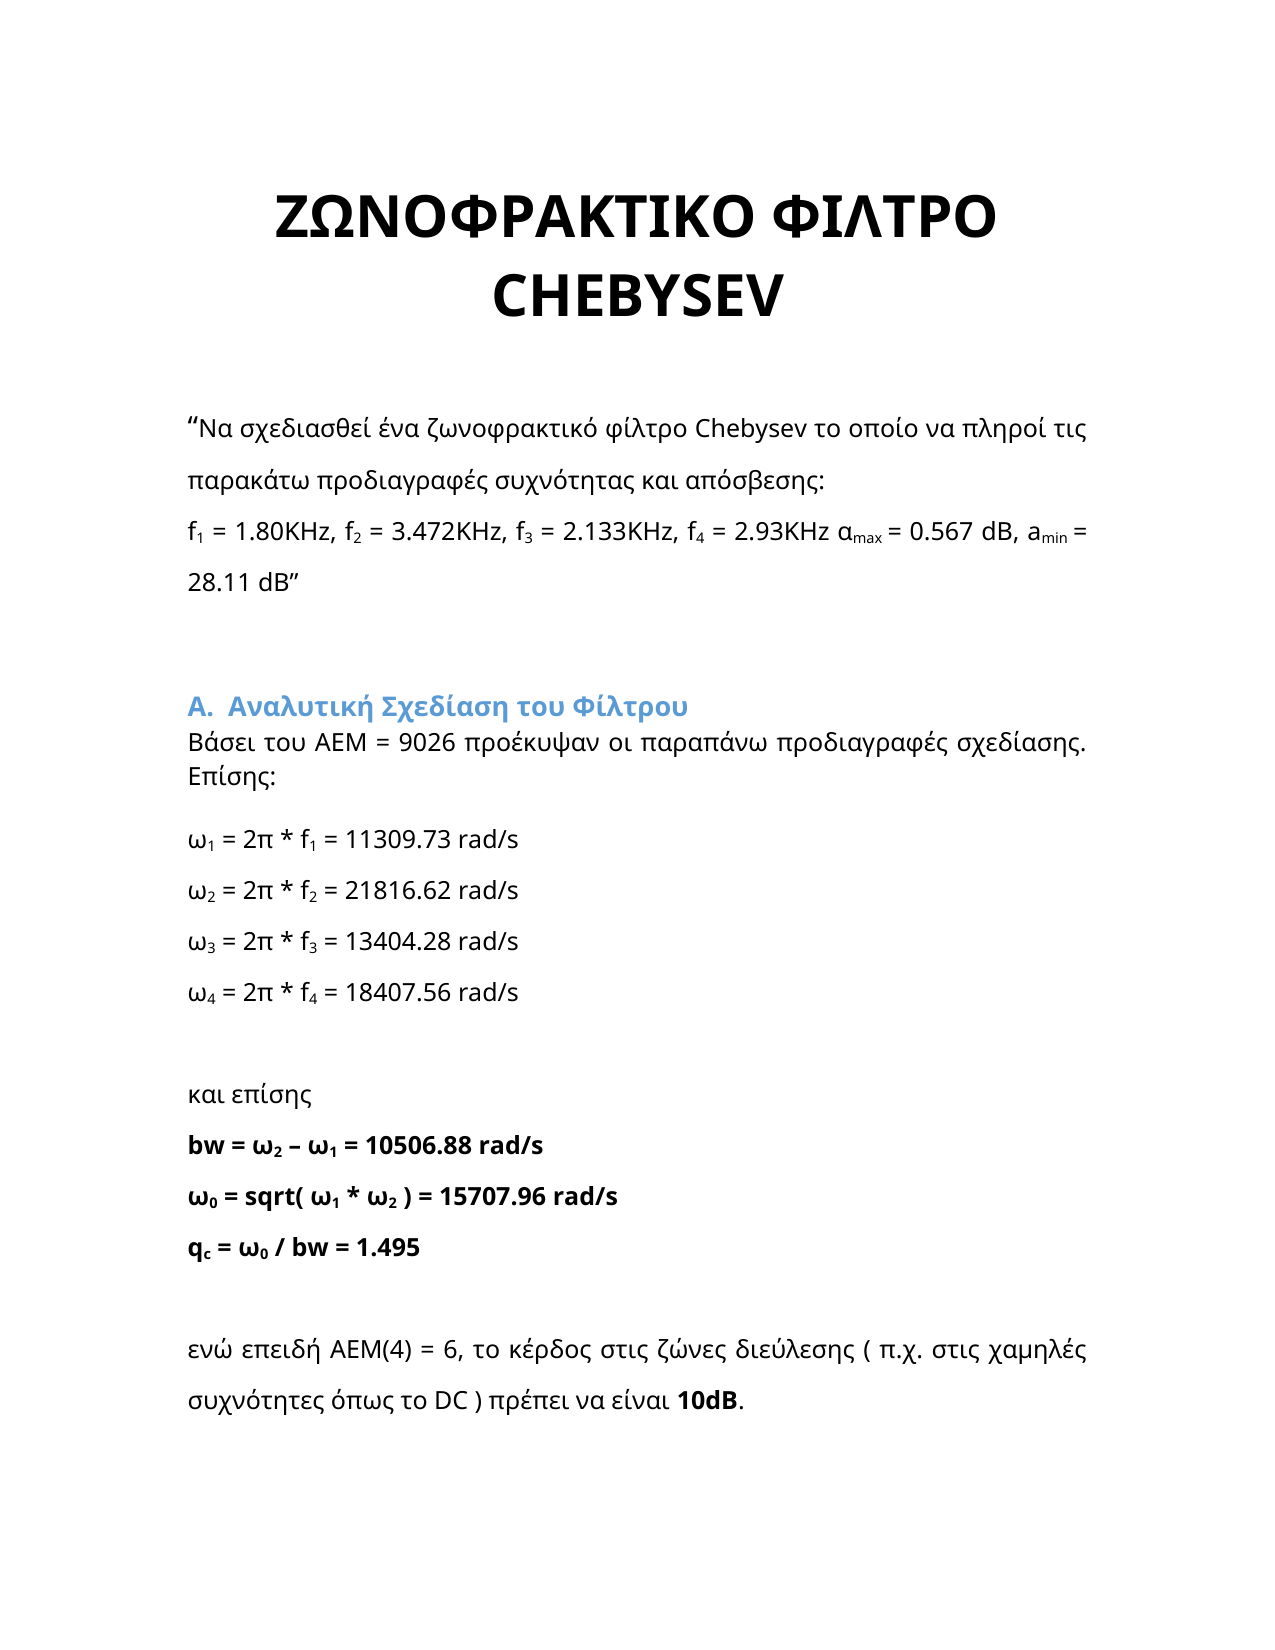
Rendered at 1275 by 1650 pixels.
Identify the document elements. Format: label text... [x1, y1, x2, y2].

text και επίσης [187, 1077, 1087, 1111]
text ενώ επειδή ΑΕΜ(4) = 6, το κέρδος στις ζώνες διεύλεσης ( π.χ. στις χαμηλές συχνότητες όπως το DC ) πρέπει να είναι 10dB. [187, 1332, 1087, 1417]
text ω0 = sqrt( ω1 * ω2 ) = 15707.96 rad/s [187, 1179, 1087, 1213]
subtitle A. Αναλυτική Σχεδίαση του Φίλτρου [187, 688, 1087, 724]
text ω4 = 2π * f4 = 18407.56 rad/s [187, 974, 1087, 1008]
text bw = ω2 – ω1 = 10506.88 rad/s [187, 1128, 1087, 1162]
text ω2 = 2π * f2 = 21816.62 rad/s [187, 872, 1087, 906]
text “Να σχεδιασθεί ένα ζωνοφρακτικό φίλτρο Chebysev το οποίο να πληροί τις παρακάτω προδιαγραφές συχνότητας και απόσβεσης: [187, 406, 1087, 497]
text Βάσει του ΑΕΜ = 9026 προέκυψαν οι παραπάνω προδιαγραφές σχεδίασης. Επίσης: [187, 724, 1087, 793]
text ω3 = 2π * f3 = 13404.28 rad/s [187, 923, 1087, 957]
text f1 = 1.80KHz, f2 = 3.472KHz, f3 = 2.133KHz, f4 = 2.93KHz αmax = 0.567 dB, amin = 28.11 dB” [187, 514, 1087, 599]
title ΖΩΝΟΦΡΑΚΤΙΚΟ ΦΙΛΤΡΟ CHEBYSEV [187, 175, 1087, 334]
text ω1 = 2π * f1 = 11309.73 rad/s [187, 821, 1087, 855]
text qc = ω0 / bw = 1.495 [187, 1230, 1087, 1264]
